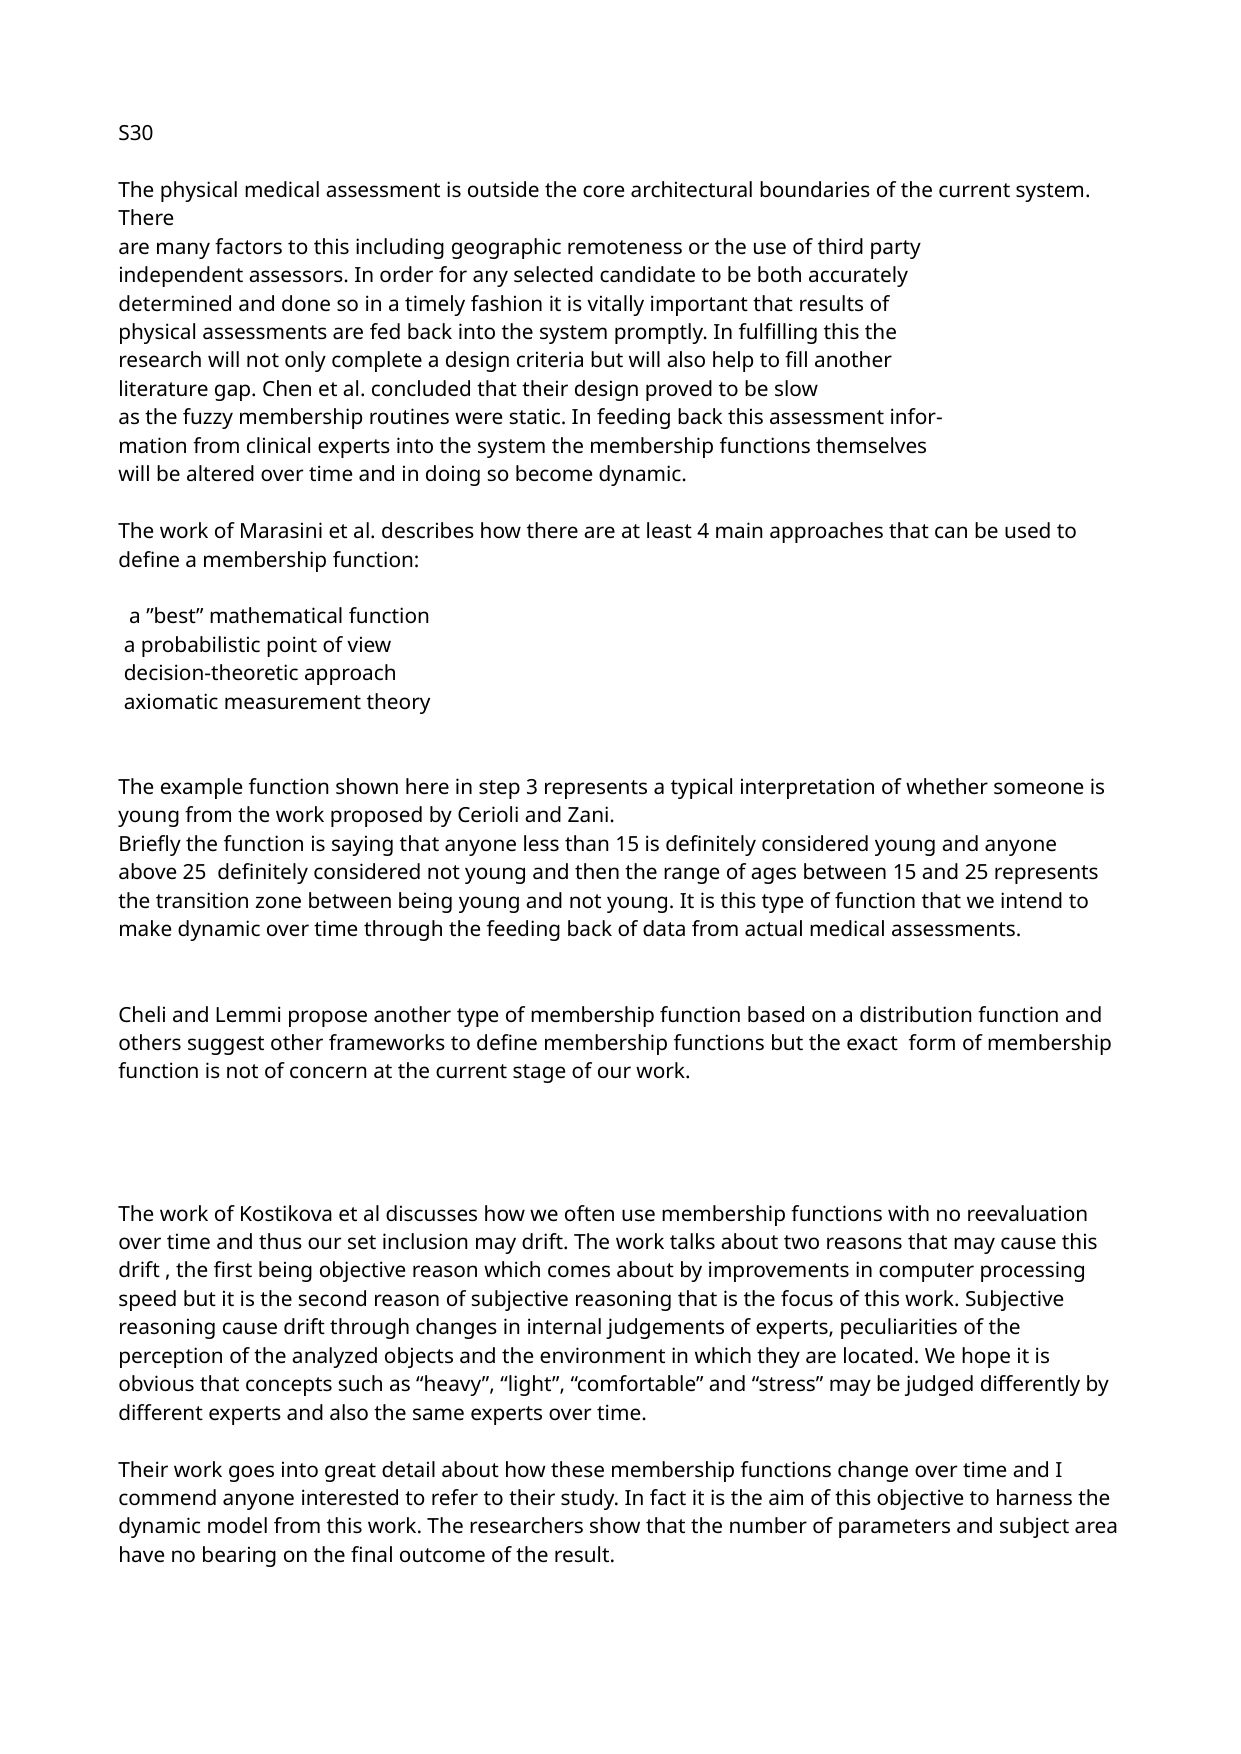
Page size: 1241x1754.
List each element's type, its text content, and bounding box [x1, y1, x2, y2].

text The example function shown here in step 3 represents a typical interpretation of whether someone is young from the work proposed by Cerioli and Zani. [118, 772, 1122, 829]
text will be altered over time and in doing so become dynamic. [118, 459, 1122, 488]
text Their work goes into great detail about how these membership functions change over time and I commend anyone interested to refer to their study. In fact it is the aim of this objective to harness the dynamic model from this work. The researchers show that the number of parameters and subject area have no bearing on the final outcome of the result. [118, 1455, 1122, 1568]
text S30 [118, 118, 1122, 147]
text  decision-theoretic approach [118, 658, 1122, 687]
text The physical medical assessment is outside the core architectural boundaries of the current system. There [118, 175, 1122, 232]
text The work of Kostikova et al discusses how we often use membership functions with no reevaluation over time and thus our set inclusion may drift. The work talks about two reasons that may cause this drift , the first being objective reason which comes about by improvements in computer processing speed but it is the second reason of subjective reasoning that is the focus of this work. Subjective reasoning cause drift through changes in internal judgements of experts, peculiarities of the perception of the analyzed objects and the environment in which they are located. We hope it is obvious that concepts such as “heavy”, “light”, “comfortable” and “stress” may be judged differently by different experts and also the same experts over time. [118, 1199, 1122, 1426]
text literature gap. Chen et al. concluded that their design proved to be slow [118, 374, 1122, 402]
text  a probabilistic point of view [118, 630, 1122, 658]
text are many factors to this including geographic remoteness or the use of third party [118, 232, 1122, 260]
text Cheli and Lemmi propose another type of membership function based on a distribution function and others suggest other frameworks to define membership functions but the exact form of membership function is not of concern at the current stage of our work. [118, 1000, 1122, 1085]
text as the fuzzy membership routines were static. In feeding back this assessment infor- [118, 402, 1122, 431]
text  a ”best” mathematical function [118, 602, 1122, 630]
text The work of Marasini et al. describes how there are at least 4 main approaches that can be used to define a membership function: [118, 516, 1122, 573]
text Briefly the function is saying that anyone less than 15 is definitely considered young and anyone above 25 definitely considered not young and then the range of ages between 15 and 25 represents the transition zone between being young and not young. It is this type of function that we intend to make dynamic over time through the feeding back of data from actual medical assessments. [118, 829, 1122, 943]
text determined and done so in a timely fashion it is vitally important that results of [118, 289, 1122, 317]
text independent assessors. In order for any selected candidate to be both accurately [118, 260, 1122, 289]
text physical assessments are fed back into the system promptly. In fulfilling this the [118, 317, 1122, 346]
text mation from clinical experts into the system the membership functions themselves [118, 431, 1122, 459]
text research will not only complete a design criteria but will also help to fill another [118, 346, 1122, 374]
text  axiomatic measurement theory [118, 687, 1122, 715]
